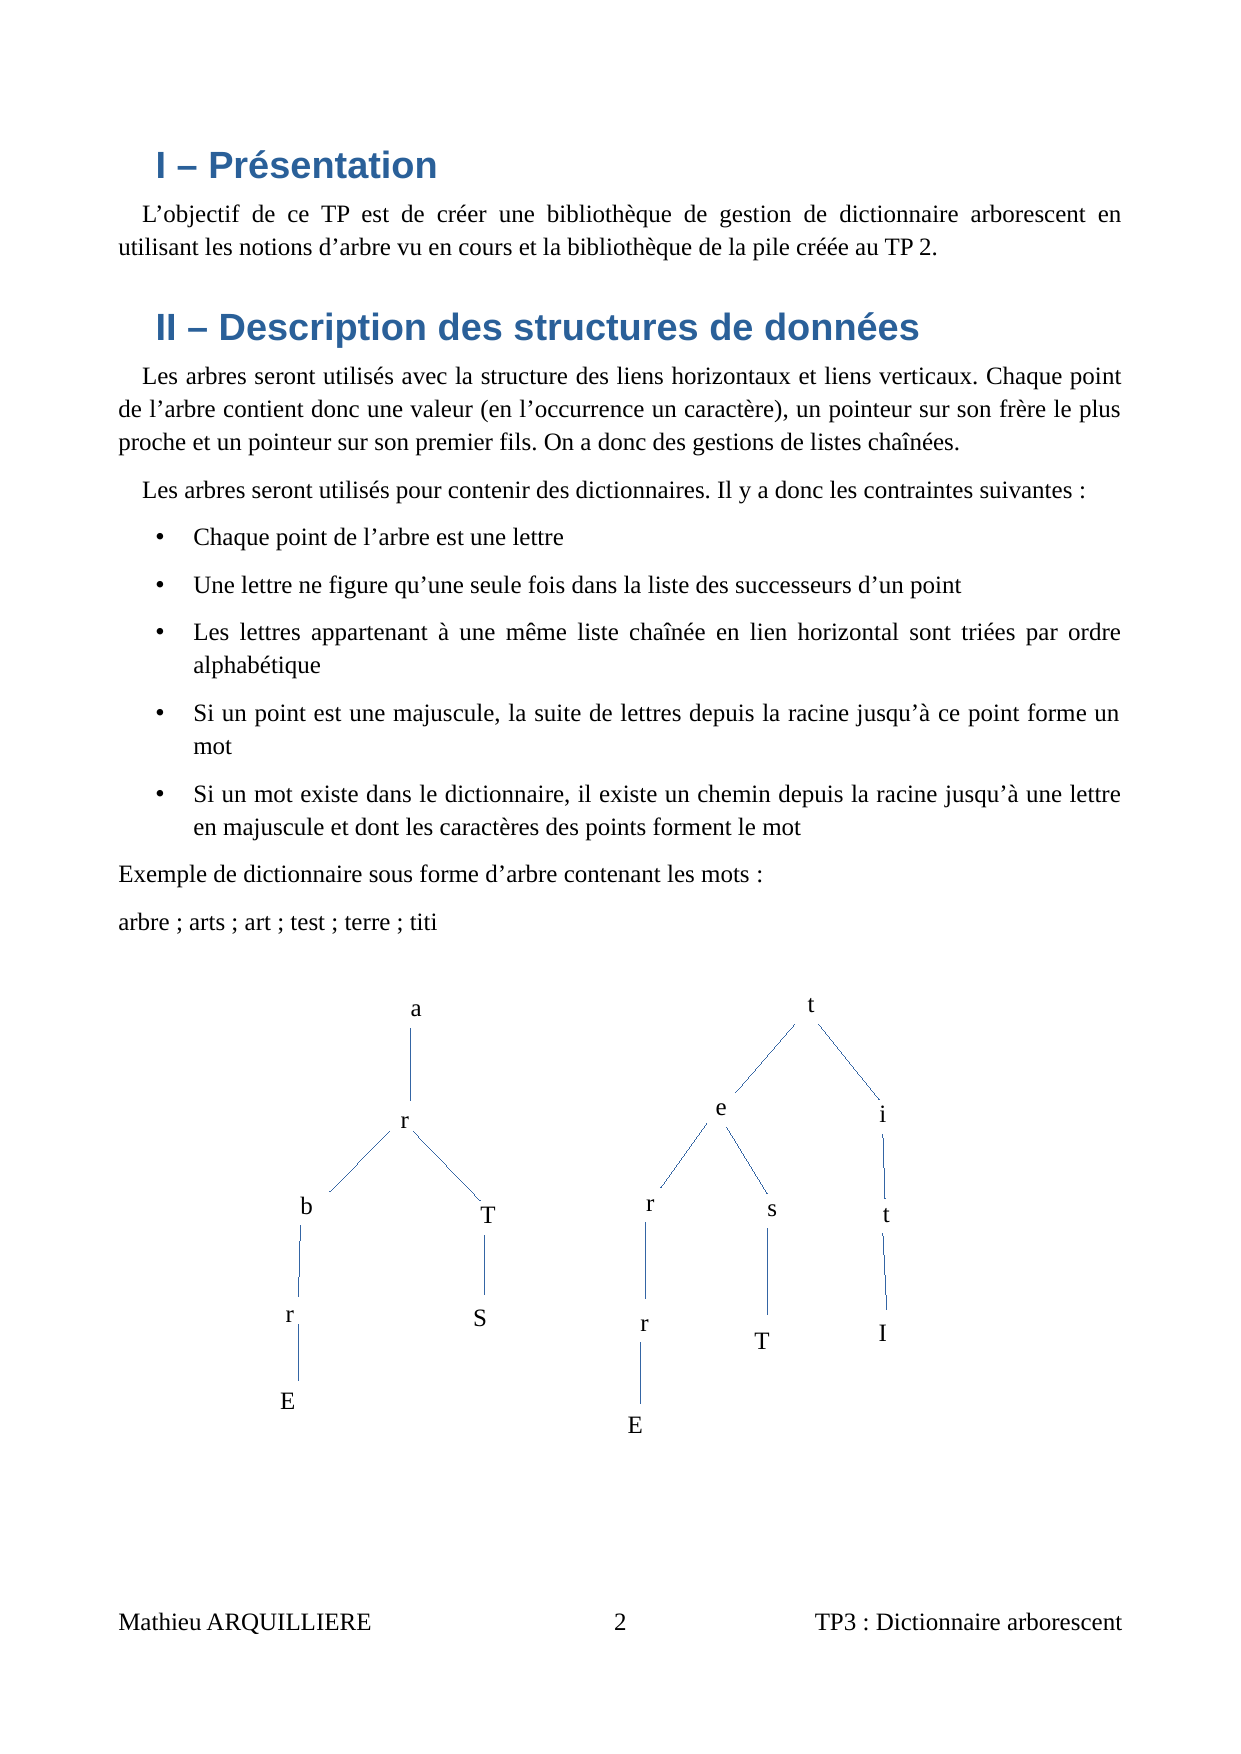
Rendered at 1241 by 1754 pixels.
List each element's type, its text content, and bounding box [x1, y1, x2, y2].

text L’objectif de ce TP est de créer une bibliothèque de gestion de dictionnaire arborescent en utilisant les notions d’arbre vu en cours et la bibliothèque de la pile créée au TP 2. [118, 199, 1122, 261]
text Les arbres seront utilisés avec la structure des liens horizontaux et liens verticaux. Chaque point de l’arbre contient donc une valeur (en l’occurrence un caractère), un pointeur sur son frère le plus proche et un pointeur sur son premier fils. On a donc des gestions de listes chaînées. [118, 361, 1122, 456]
list Chaque point de l’arbre est une lettre [156, 522, 1122, 551]
list Si un mot existe dans le dictionnaire, il existe un chemin depuis la racine jusqu’à une lettre en majuscule et dont les caractères des points forment le mot [156, 779, 1122, 841]
subtitle II – Description des structures de données [155, 305, 1122, 348]
list Une lettre ne figure qu’une seule fois dans la liste des successeurs d’un point [156, 570, 1122, 599]
list Les lettres appartenant à une même liste chaînée en lien horizontal sont triées par ordre alphabétique [156, 617, 1122, 679]
text Les arbres seront utilisés pour contenir des dictionnaires. Il y a donc les contraintes suivantes : [118, 475, 1122, 503]
list Si un point est une majuscule, la suite de lettres depuis la racine jusqu’à ce point forme un mot [156, 698, 1122, 760]
list Exemple de dictionnaire sous forme d’arbre contenant les mots : [118, 859, 1122, 888]
list arbre ; arts ; art ; test ; terre ; titi [118, 907, 1122, 936]
subtitle I – Présentation [155, 143, 1122, 187]
